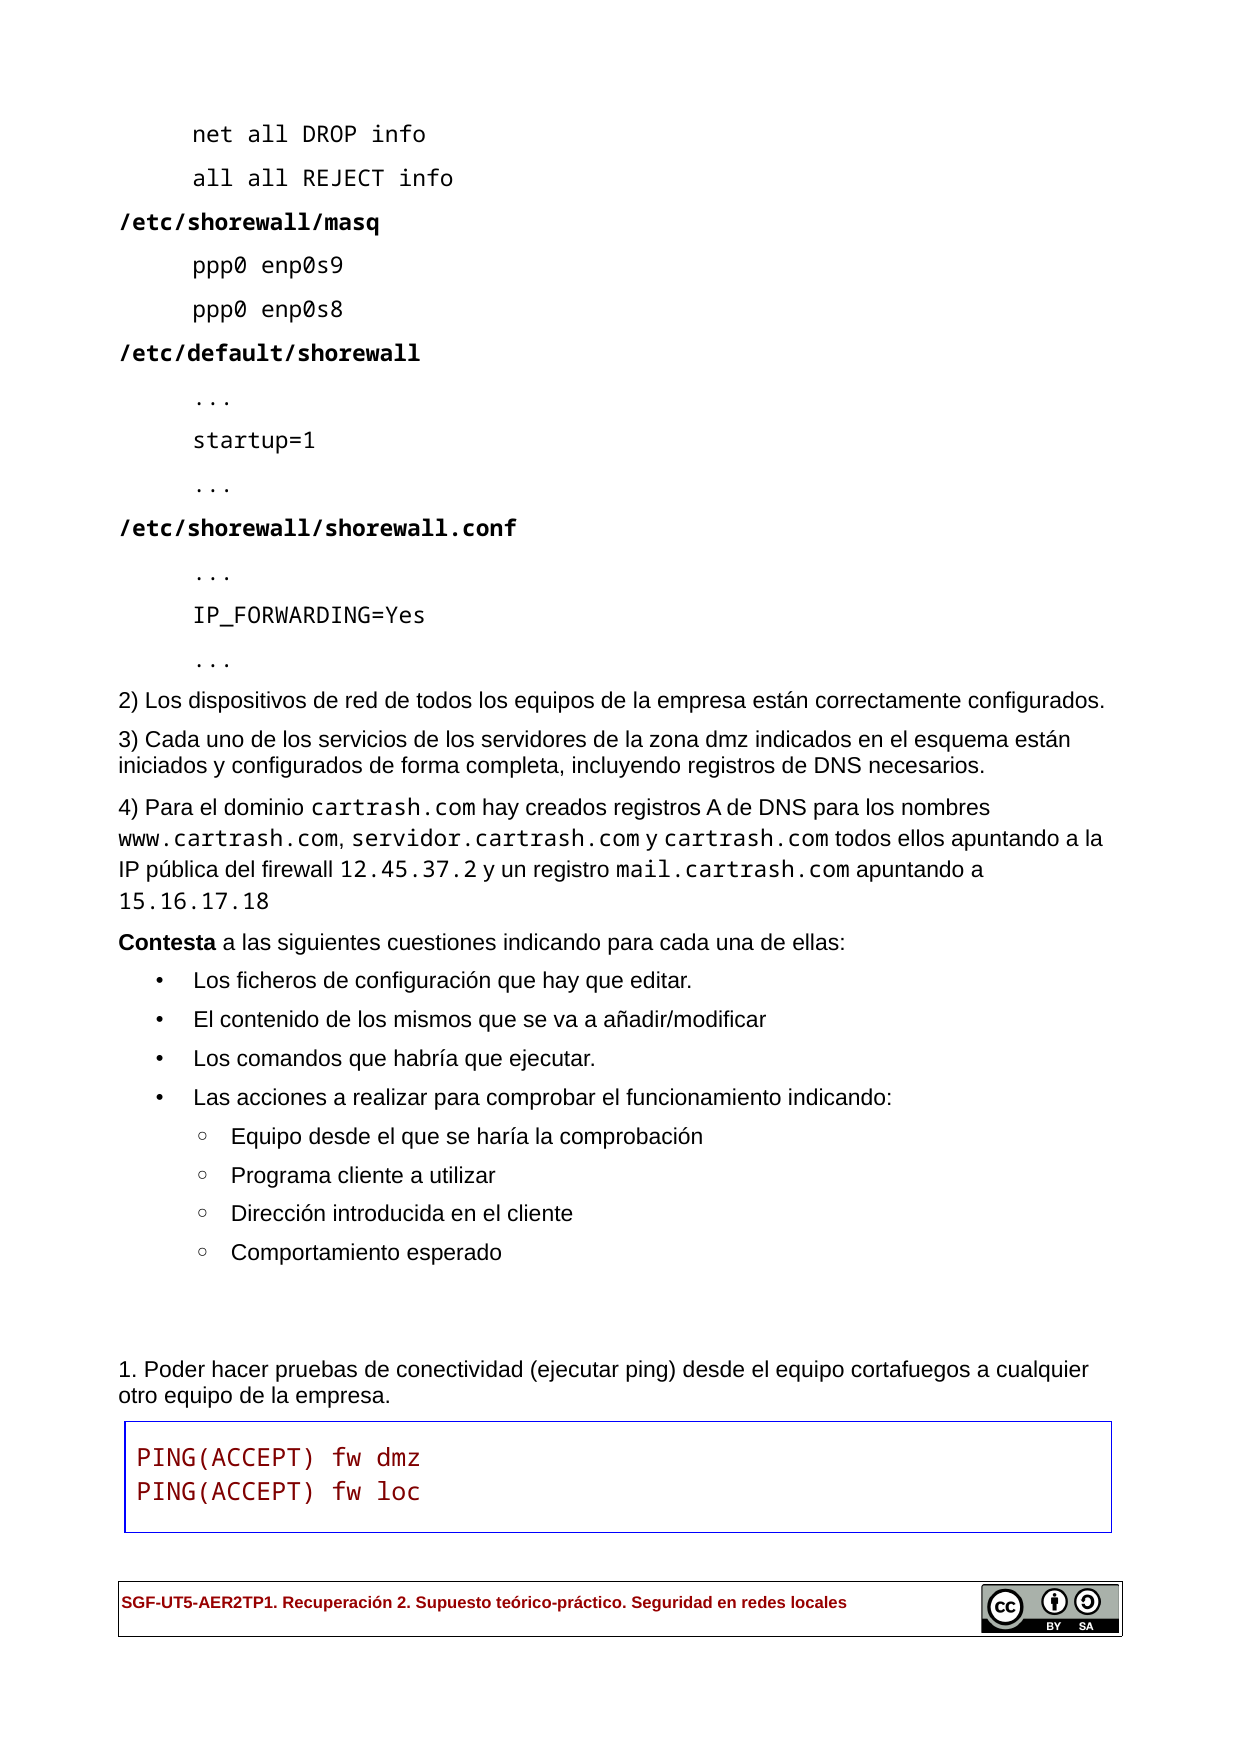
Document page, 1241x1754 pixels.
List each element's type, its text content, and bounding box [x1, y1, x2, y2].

text startup=1 [192, 424, 1122, 456]
text 1. Poder hacer pruebas de conectividad (ejecutar ping) desde el equipo cortafuegos a cualquier otro equipo de la empresa. [118, 1356, 1122, 1408]
text IP_FORWARDING=Yes [192, 599, 1122, 631]
text ... [192, 643, 1122, 674]
text all all REJECT info [192, 162, 1122, 193]
text ppp0 enp0s8 [192, 293, 1122, 324]
text /etc/shorewall/shorewall.conf [118, 512, 1122, 543]
text 4) Para el dominio cartrash.com hay creados registros A de DNS para los nombres www.cartrash.com, servidor.cartrash.com y cartrash.com todos ellos apuntando a la IP pública del firewall 12.45.37.2 y un registro mail.cartrash.com apuntando a 15.16.17.18 [118, 791, 1122, 916]
list Equipo desde el que se haría la comprobación [193, 1123, 1122, 1149]
text /etc/shorewall/masq [118, 206, 1122, 237]
text ... [192, 468, 1122, 499]
text 2) Los dispositivos de red de todos los equipos de la empresa están correctamente configurados. [118, 687, 1122, 713]
text 3) Cada uno de los servicios de los servidores de la zona dmz indicados en el esquema están iniciados y configurados de forma completa, incluyendo registros de DNS necesarios. [118, 726, 1122, 778]
picture [981, 1584, 1119, 1633]
text ppp0 enp0s9 [192, 249, 1122, 281]
table_header PING(ACCEPT) fw dmz PING(ACCEPT) fw loc [126, 1422, 1111, 1532]
list Los ficheros de configuración que hay que editar. [156, 967, 1122, 994]
list Dirección introducida en el cliente [193, 1200, 1122, 1227]
list El contenido de los mismos que se va a añadir/modificar [156, 1006, 1122, 1032]
text net all DROP info [192, 118, 1122, 149]
text ... [192, 556, 1122, 587]
list Comportamiento esperado [193, 1239, 1122, 1266]
text ... [192, 381, 1122, 412]
list Programa cliente a utilizar [193, 1162, 1122, 1188]
text /etc/default/shorewall [118, 337, 1122, 368]
text Contesta a las siguientes cuestiones indicando para cada una de ellas: [118, 928, 1122, 955]
list Las acciones a realizar para comprobar el funcionamiento indicando: [156, 1084, 1122, 1110]
list Los comandos que habría que ejecutar. [156, 1045, 1122, 1071]
